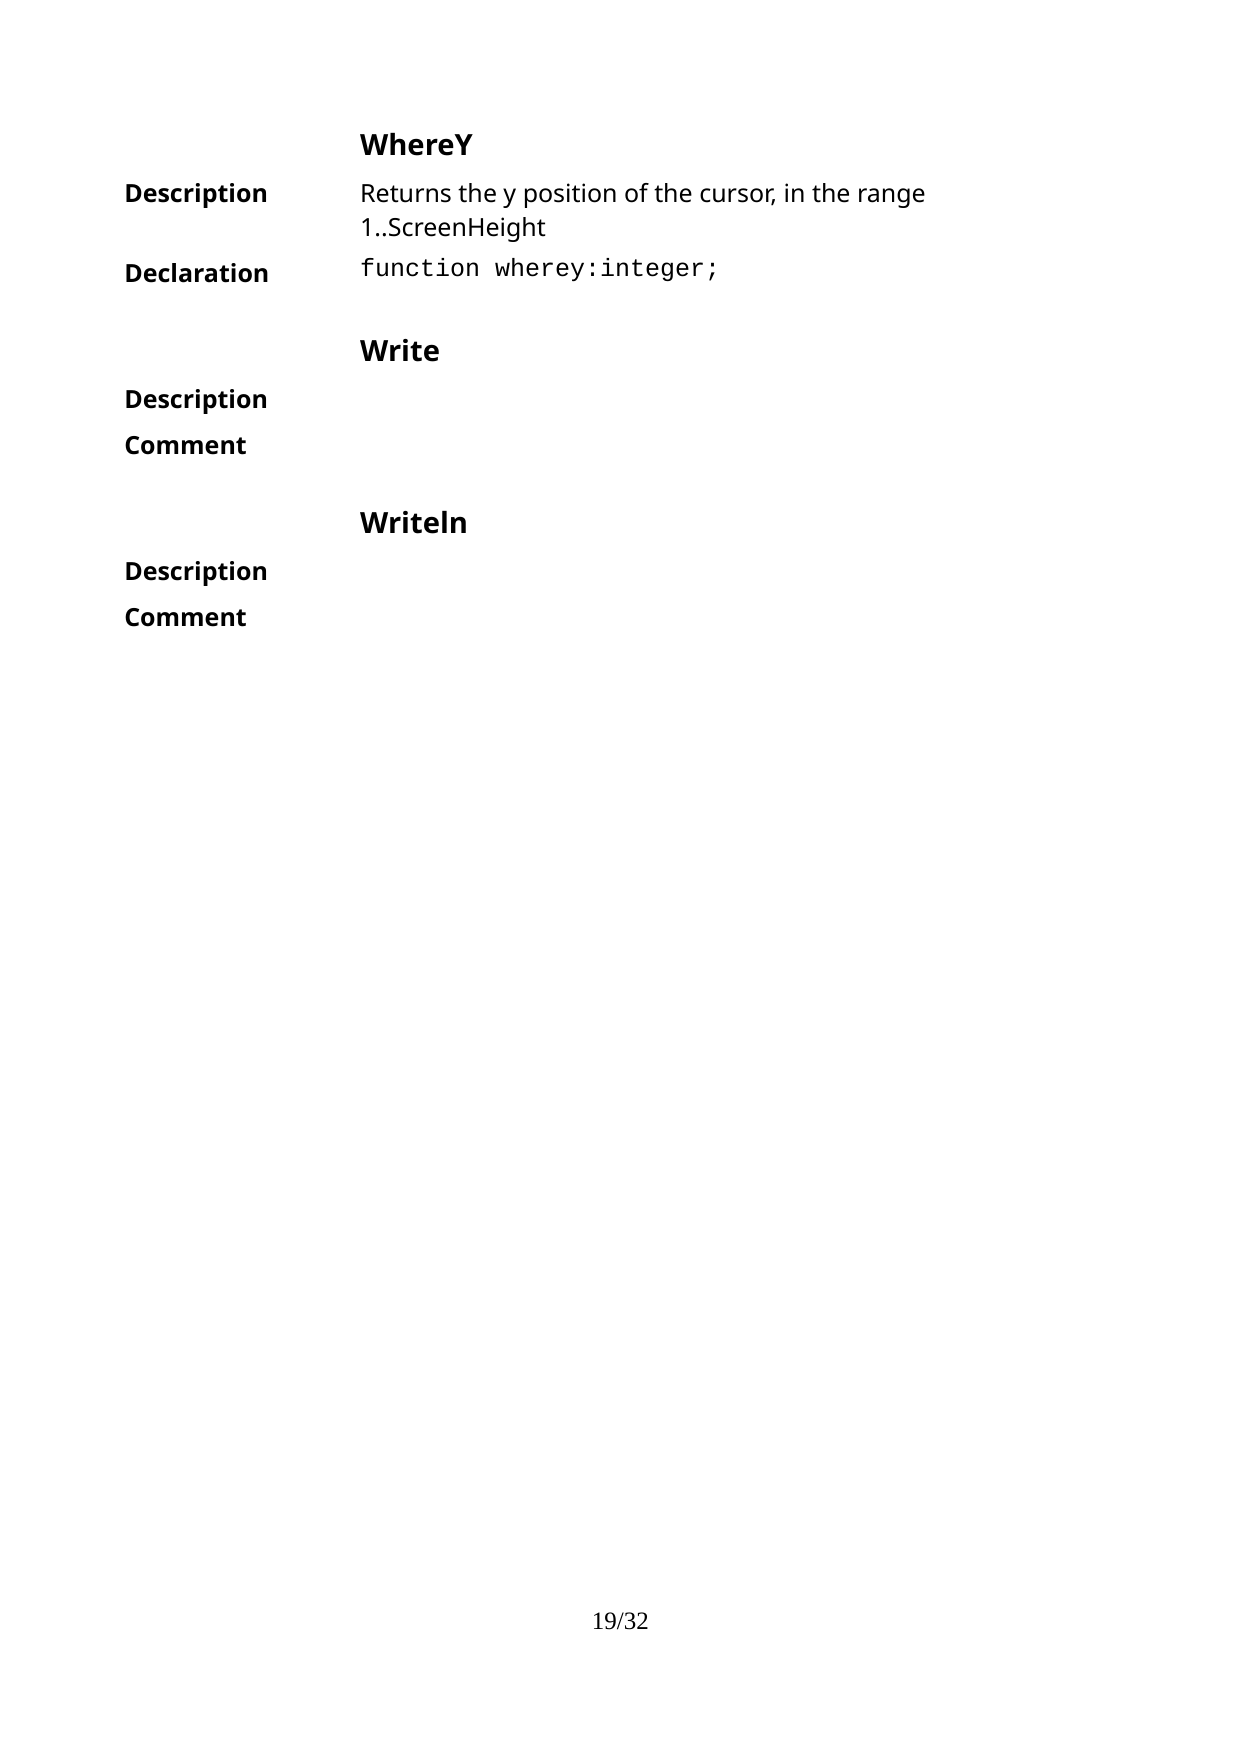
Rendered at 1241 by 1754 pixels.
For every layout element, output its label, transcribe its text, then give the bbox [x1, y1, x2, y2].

table_cell function wherey:integer; [354, 250, 1122, 296]
table_cell Comment [118, 422, 354, 468]
table_header [118, 324, 354, 376]
table_cell Comment [118, 594, 354, 639]
table_header WhereY [354, 118, 1122, 170]
table_cell [354, 376, 1122, 422]
table_cell Declaration [118, 250, 354, 296]
table_header Writeln [354, 496, 1122, 548]
table_cell Description [118, 376, 354, 422]
table_cell Description [118, 548, 354, 594]
table_header [118, 496, 354, 548]
table_cell [354, 594, 1122, 639]
table_cell [354, 548, 1122, 594]
table_header Write [354, 324, 1122, 376]
table_cell [354, 422, 1122, 468]
table_cell Returns the y position of the cursor, in the range 1..ScreenHeight [354, 170, 1122, 250]
table_header [118, 118, 354, 170]
table_cell Description [118, 170, 354, 250]
